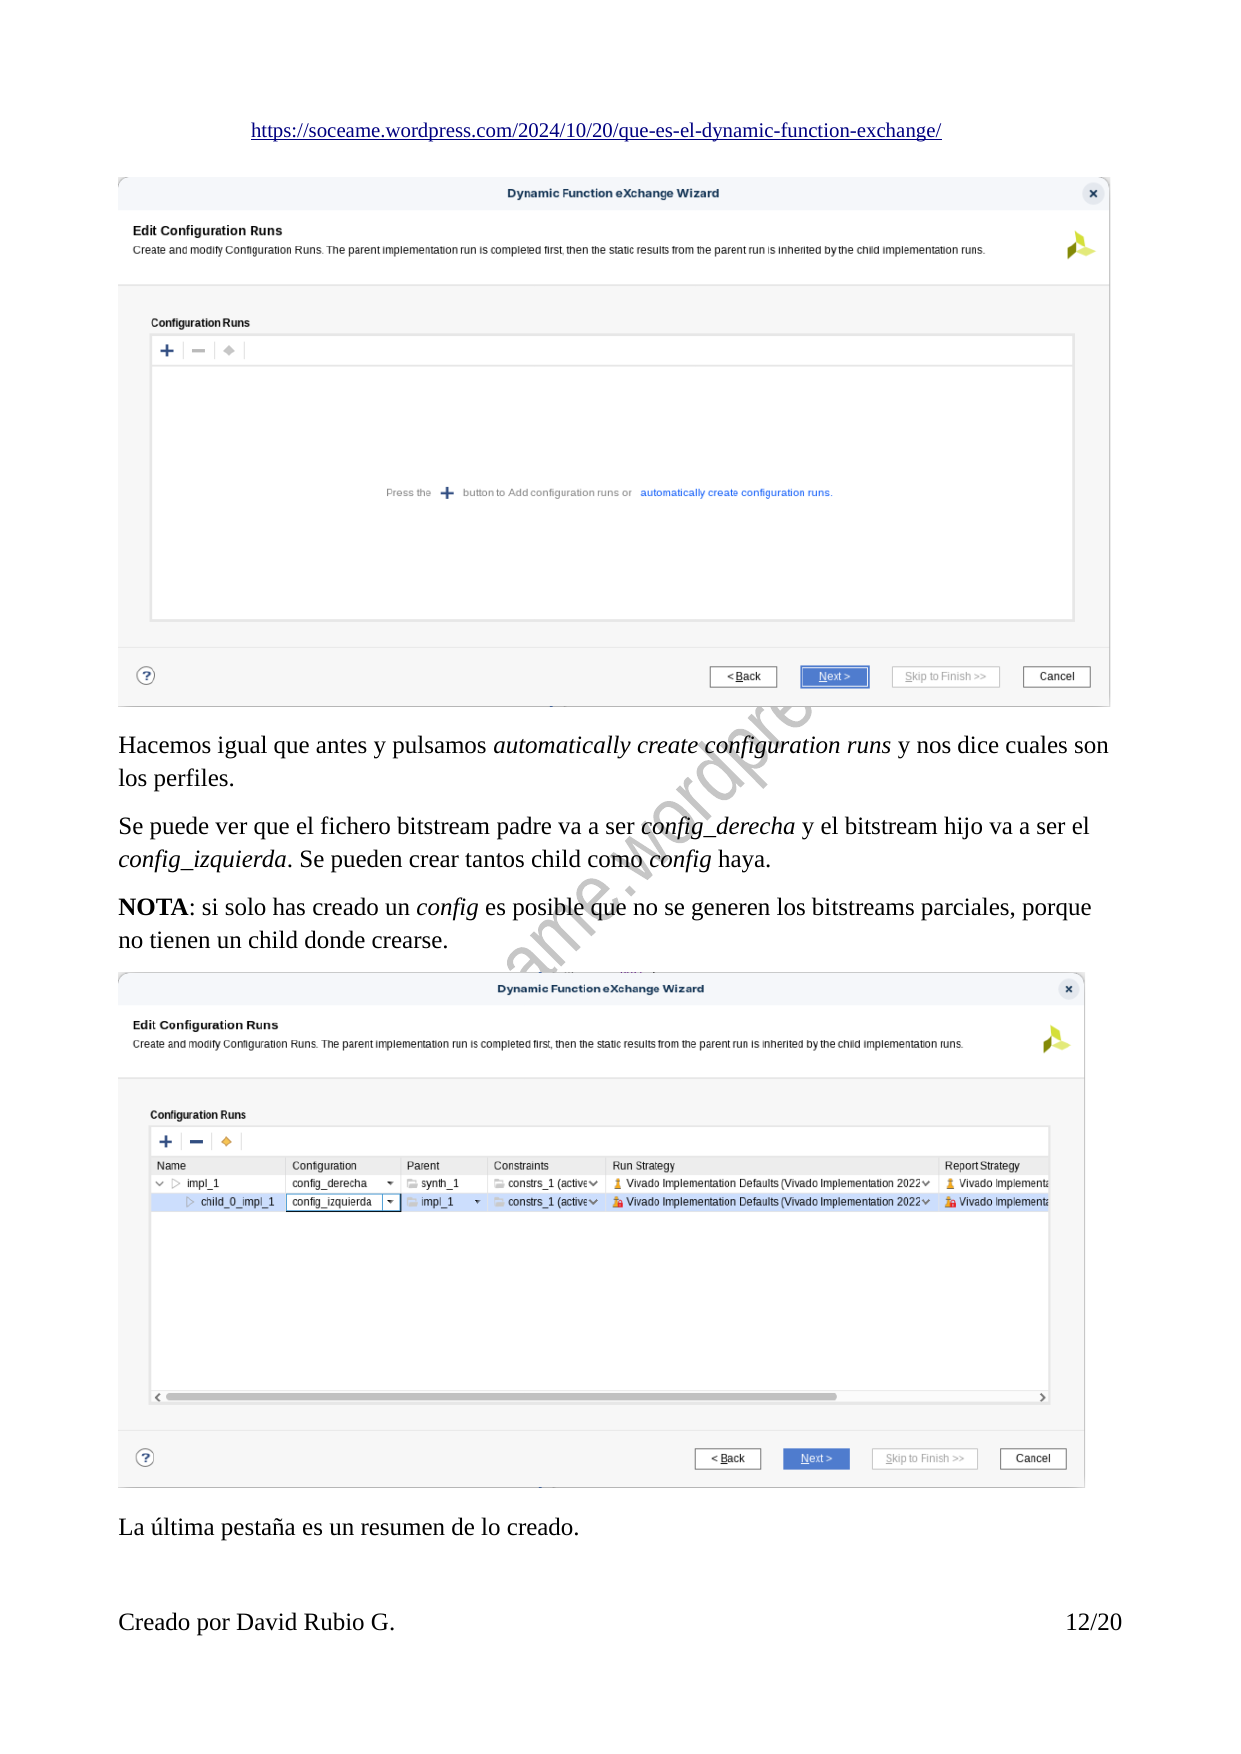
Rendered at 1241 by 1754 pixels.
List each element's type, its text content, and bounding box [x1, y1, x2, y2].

text NOTA: si solo has creado un config es posible que no se generen los bitstreams parciales, porque no tienen un child donde crearse. [542, 892, 1122, 953]
text La última pestaña es un resumen de lo creado. [118, 1512, 1122, 1541]
text Se puede ver que el fichero bitstream padre va a ser config_derecha y el bitstream hijo va a ser el config_izquierda. Se pueden crear tantos child como config haya. [635, 811, 1122, 873]
text Hacemos igual que antes y pulsamos automatically create configuration runs y nos dice cuales son los perfiles. [118, 731, 1122, 792]
picture [118, 177, 1111, 707]
text NOTA: si solo has creado un config es posible que no se generen los bitstreams parciales, porque no tienen un child donde crearse. [118, 892, 578, 953]
text Se puede ver que el fichero bitstream padre va a ser config_derecha y el bitstream hijo va a ser el config_izquierda. Se pueden crear tantos child como config haya. [118, 811, 659, 873]
picture [118, 972, 1086, 1488]
